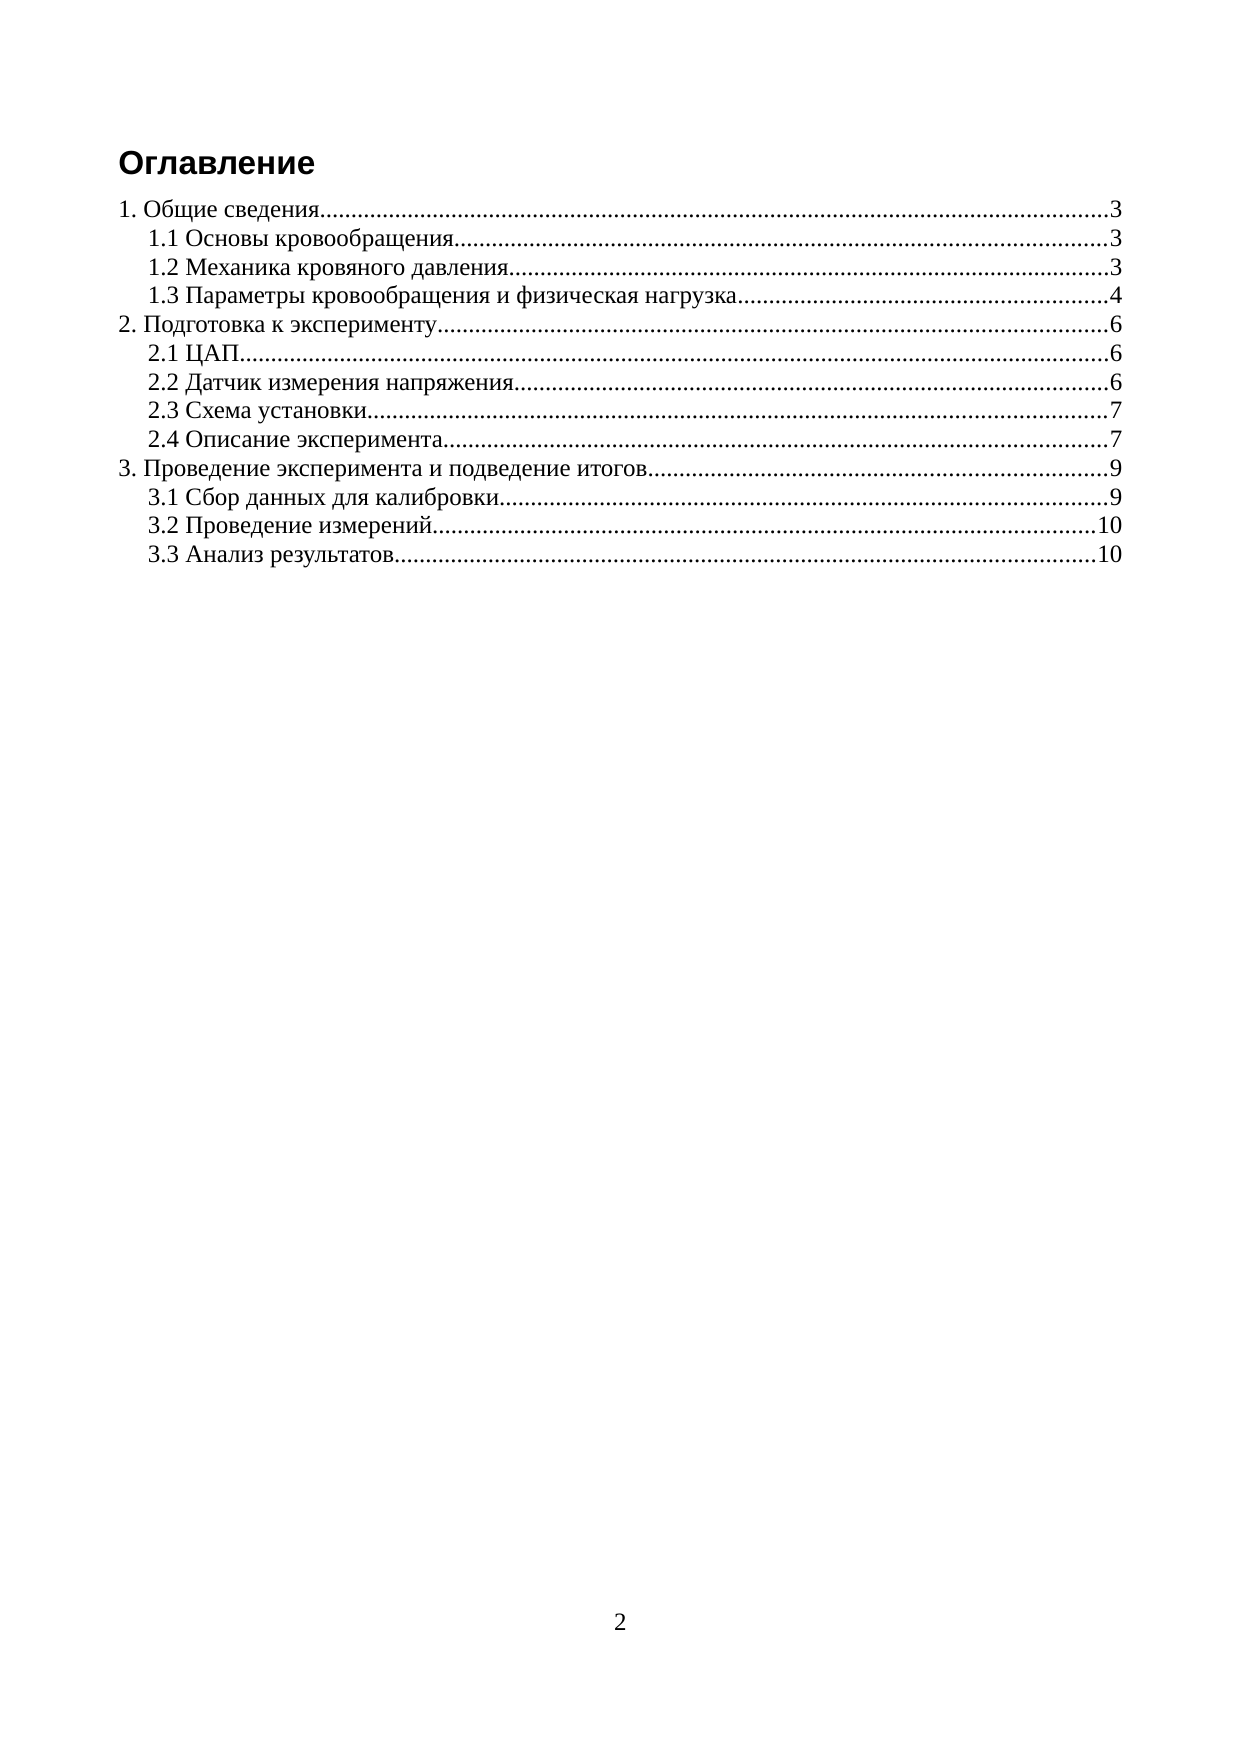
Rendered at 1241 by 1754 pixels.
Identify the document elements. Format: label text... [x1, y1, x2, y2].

text 1.2 Механика кровяного давления 3 [148, 252, 1122, 280]
text 2.1 ЦАП 6 [148, 338, 1122, 367]
text 2. Подготовка к эксперименту 6 [118, 309, 1122, 338]
text 2.2 Датчик измерения напряжения 6 [148, 367, 1122, 395]
text 3.3 Анализ результатов 10 [148, 539, 1122, 568]
text 1.3 Параметры кровообращения и физическая нагрузка 4 [148, 280, 1122, 309]
text 2.3 Схема установки 7 [148, 395, 1122, 424]
text 1.1 Основы кровообращения 3 [148, 223, 1122, 252]
text 3. Проведение эксперимента и подведение итогов 9 [118, 453, 1122, 482]
subtitle Оглавление [118, 143, 1122, 182]
text 1. Общие сведения 3 [118, 194, 1122, 223]
text 3.2 Проведение измерений 10 [148, 510, 1122, 539]
text 2.4 Описание эксперимента 7 [148, 424, 1122, 453]
text 3.1 Сбор данных для калибровки 9 [148, 482, 1122, 510]
